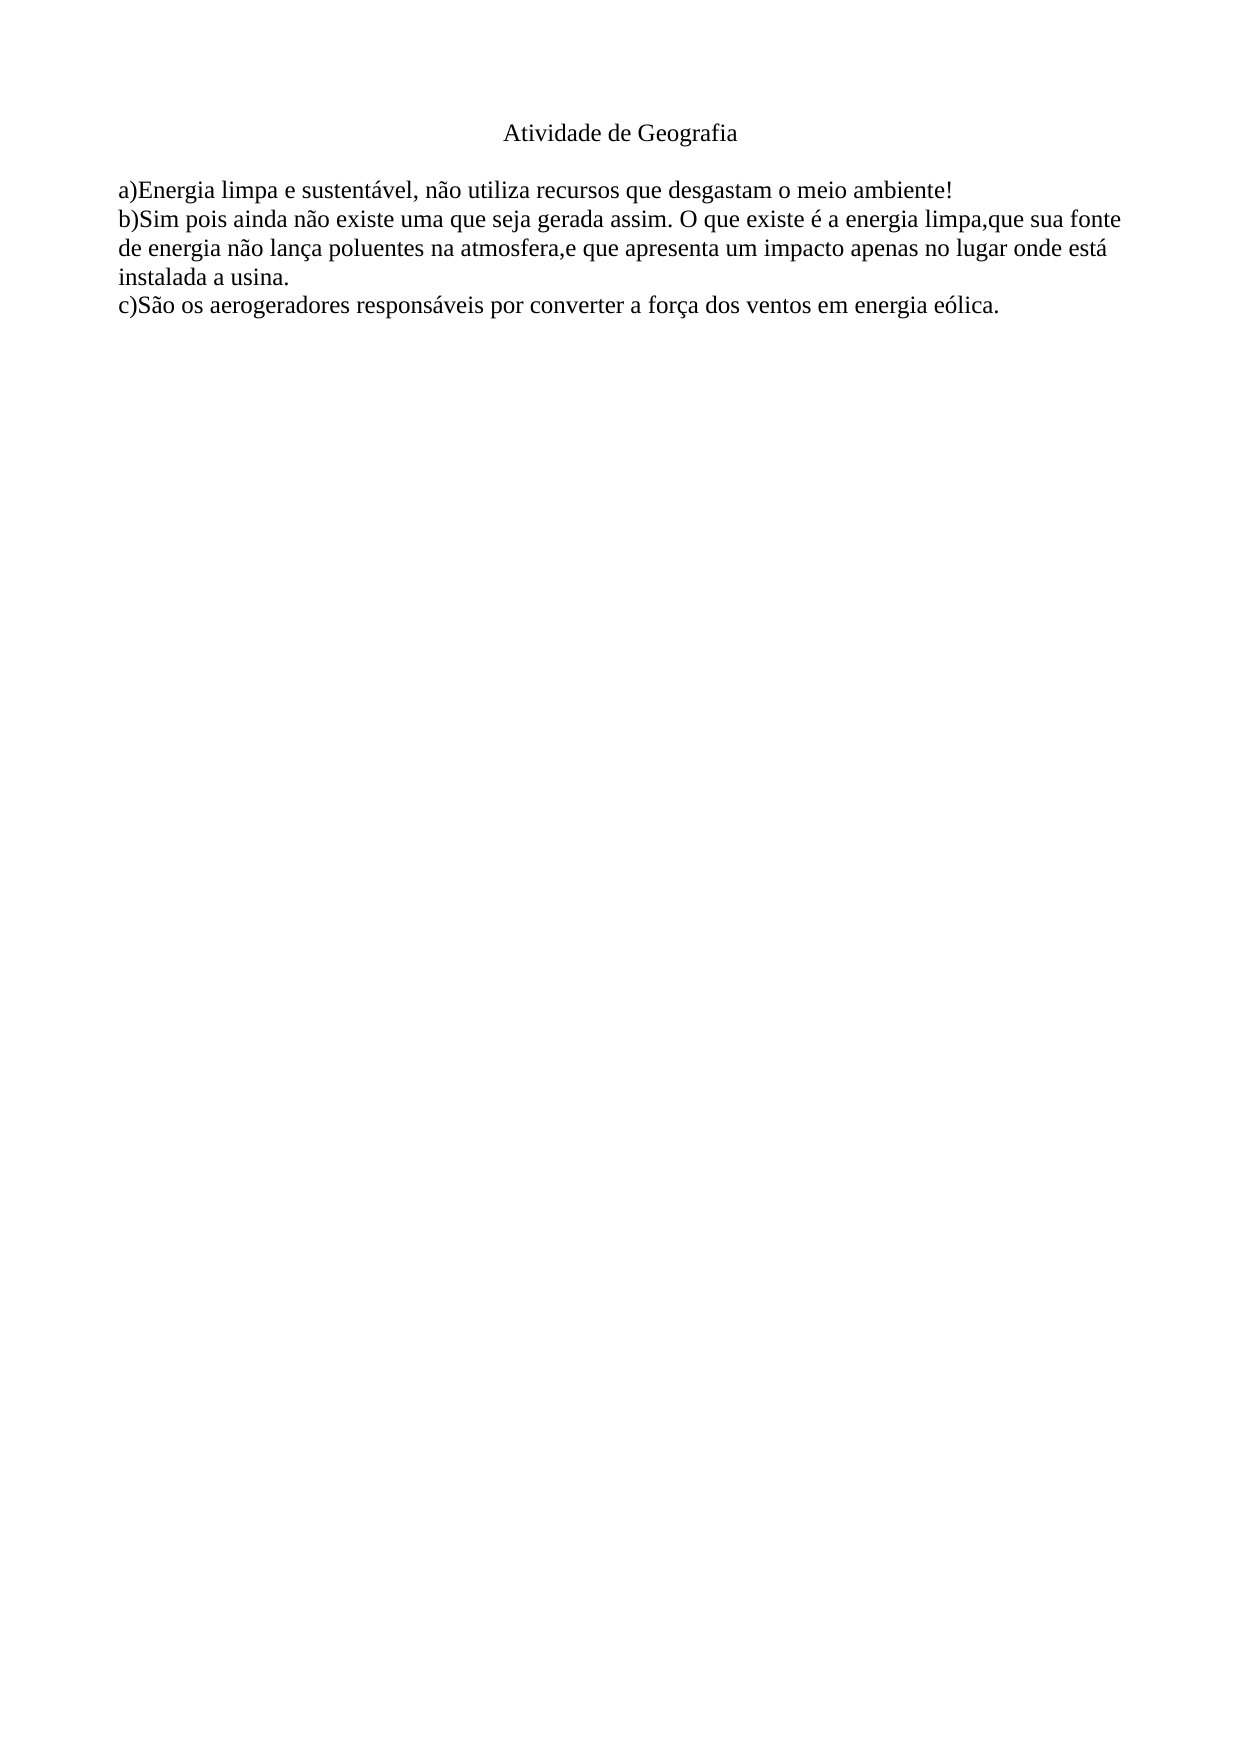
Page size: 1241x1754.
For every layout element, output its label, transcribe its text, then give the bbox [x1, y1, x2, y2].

text Atividade de Geografia [118, 118, 1122, 147]
text c)São os aerogeradores responsáveis por converter a força dos ventos em energia eólica. [118, 291, 1122, 319]
text b)Sim pois ainda não existe uma que seja gerada assim. O que existe é a energia limpa,que sua fonte de energia não lança poluentes na atmosfera,e que apresenta um impacto apenas no lugar onde está instalada a usina. [118, 204, 1122, 291]
text a)Energia limpa e sustentável, não utiliza recursos que desgastam o meio ambiente! [118, 176, 1122, 204]
